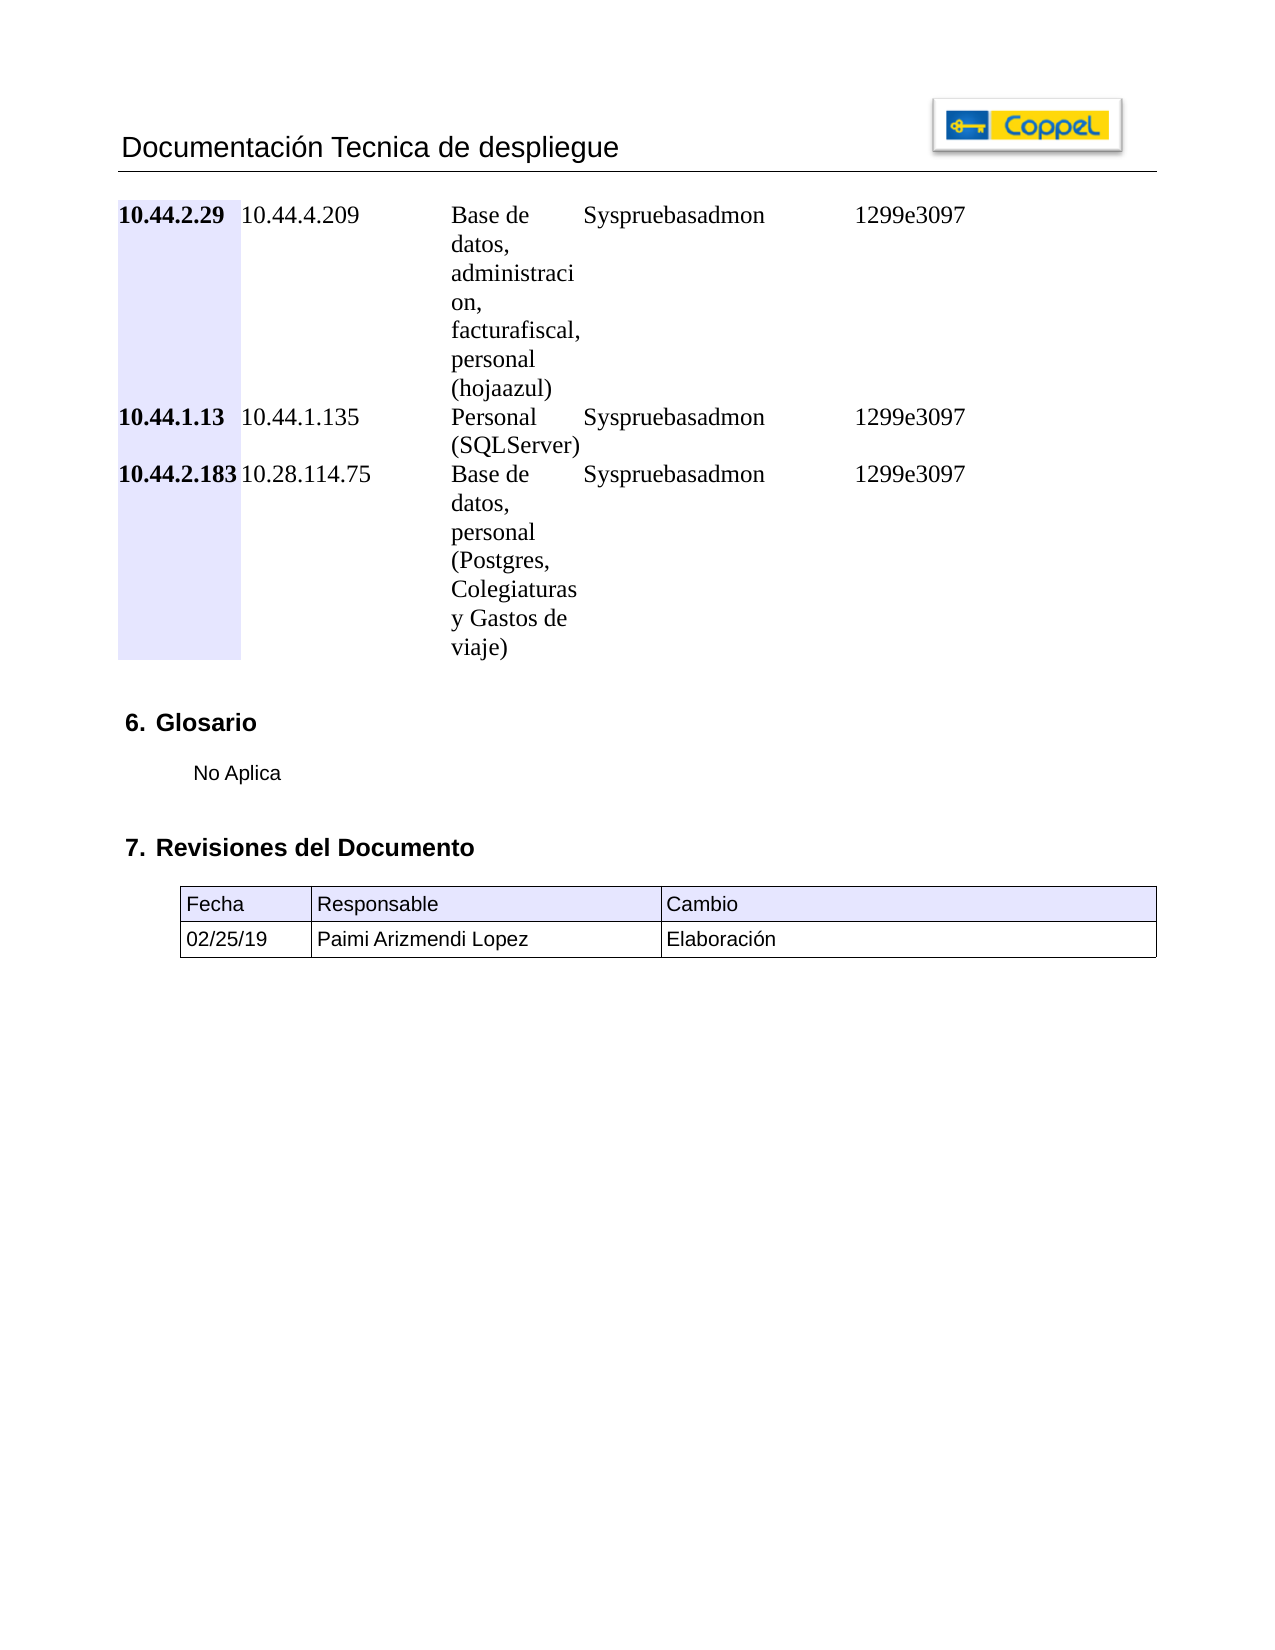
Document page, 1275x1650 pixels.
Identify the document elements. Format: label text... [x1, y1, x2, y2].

table_cell 10.28.114.75 [241, 459, 451, 660]
table_cell Base de datos, personal (Postgres, Colegiaturas y Gastos de viaje) [451, 459, 583, 660]
table_header Fecha [181, 887, 311, 921]
table_cell 25/02/19 [181, 922, 311, 957]
table_cell 10.44.2.183 [118, 459, 241, 660]
table_cell Elaboración [662, 922, 1156, 957]
table_cell 10.44.2.29 [118, 200, 241, 402]
table_cell 10.44.1.135 [241, 402, 451, 459]
table_cell 1299e3097 [854, 200, 1249, 402]
list Glosario [118, 708, 1157, 737]
table_cell 10.44.1.13 [118, 402, 241, 459]
table_cell Syspruebasadmon [583, 459, 854, 660]
table_cell Personal (SQLServer) [451, 402, 583, 459]
table_cell Syspruebasadmon [583, 200, 854, 402]
table_header Responsable [312, 887, 661, 921]
list No Aplica [156, 761, 1157, 785]
picture [926, 94, 1129, 161]
table_cell 10.44.4.209 [241, 200, 451, 402]
table_cell Paimi Arizmendi Lopez [312, 922, 661, 957]
table_cell 1299e3097 [854, 459, 1249, 660]
table_cell Base de datos, administracion, facturafiscal, personal (hojaazul) [451, 200, 583, 402]
table_cell 1299e3097 [854, 402, 1249, 459]
list Revisiones del Documento [118, 833, 1157, 862]
table_cell Syspruebasadmon [583, 402, 854, 459]
table_header Cambio [662, 887, 1156, 921]
